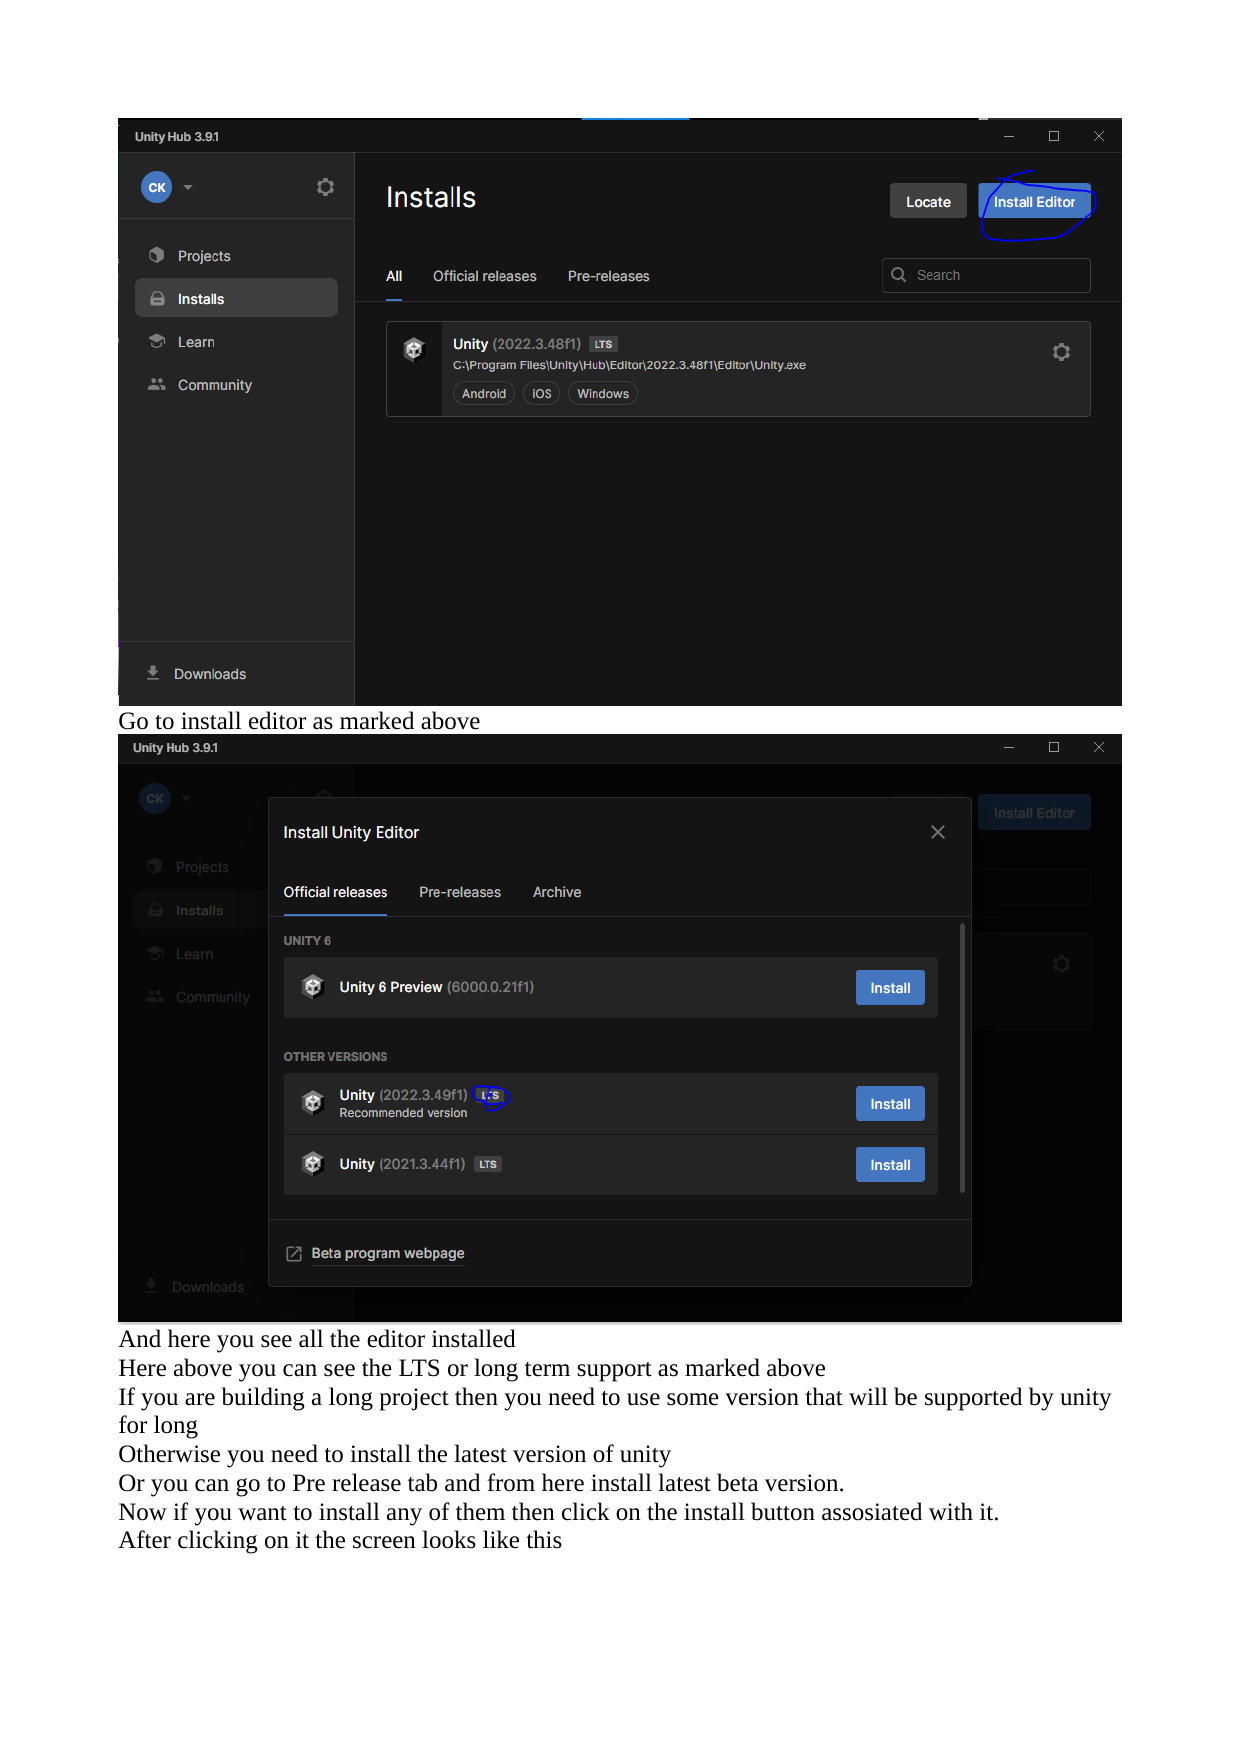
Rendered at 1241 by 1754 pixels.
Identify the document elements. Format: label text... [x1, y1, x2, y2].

text Otherwise you need to install the latest version of unity [118, 1439, 1122, 1468]
text Or you can go to Pre release tab and from here install latest beta version. [118, 1468, 1122, 1497]
picture [118, 734, 1122, 1325]
picture [118, 118, 1122, 706]
text After clicking on it the screen looks like this [118, 1525, 1122, 1554]
text Now if you want to install any of them then click on the install button assosiated with it. [118, 1497, 1122, 1525]
text Go to install editor as marked above [118, 706, 1122, 734]
text If you are building a long project then you need to use some version that will be supported by unity for long [118, 1382, 1122, 1439]
text Here above you can see the LTS or long term support as marked above [118, 1353, 1122, 1382]
text And here you see all the editor installed [118, 1325, 1122, 1353]
